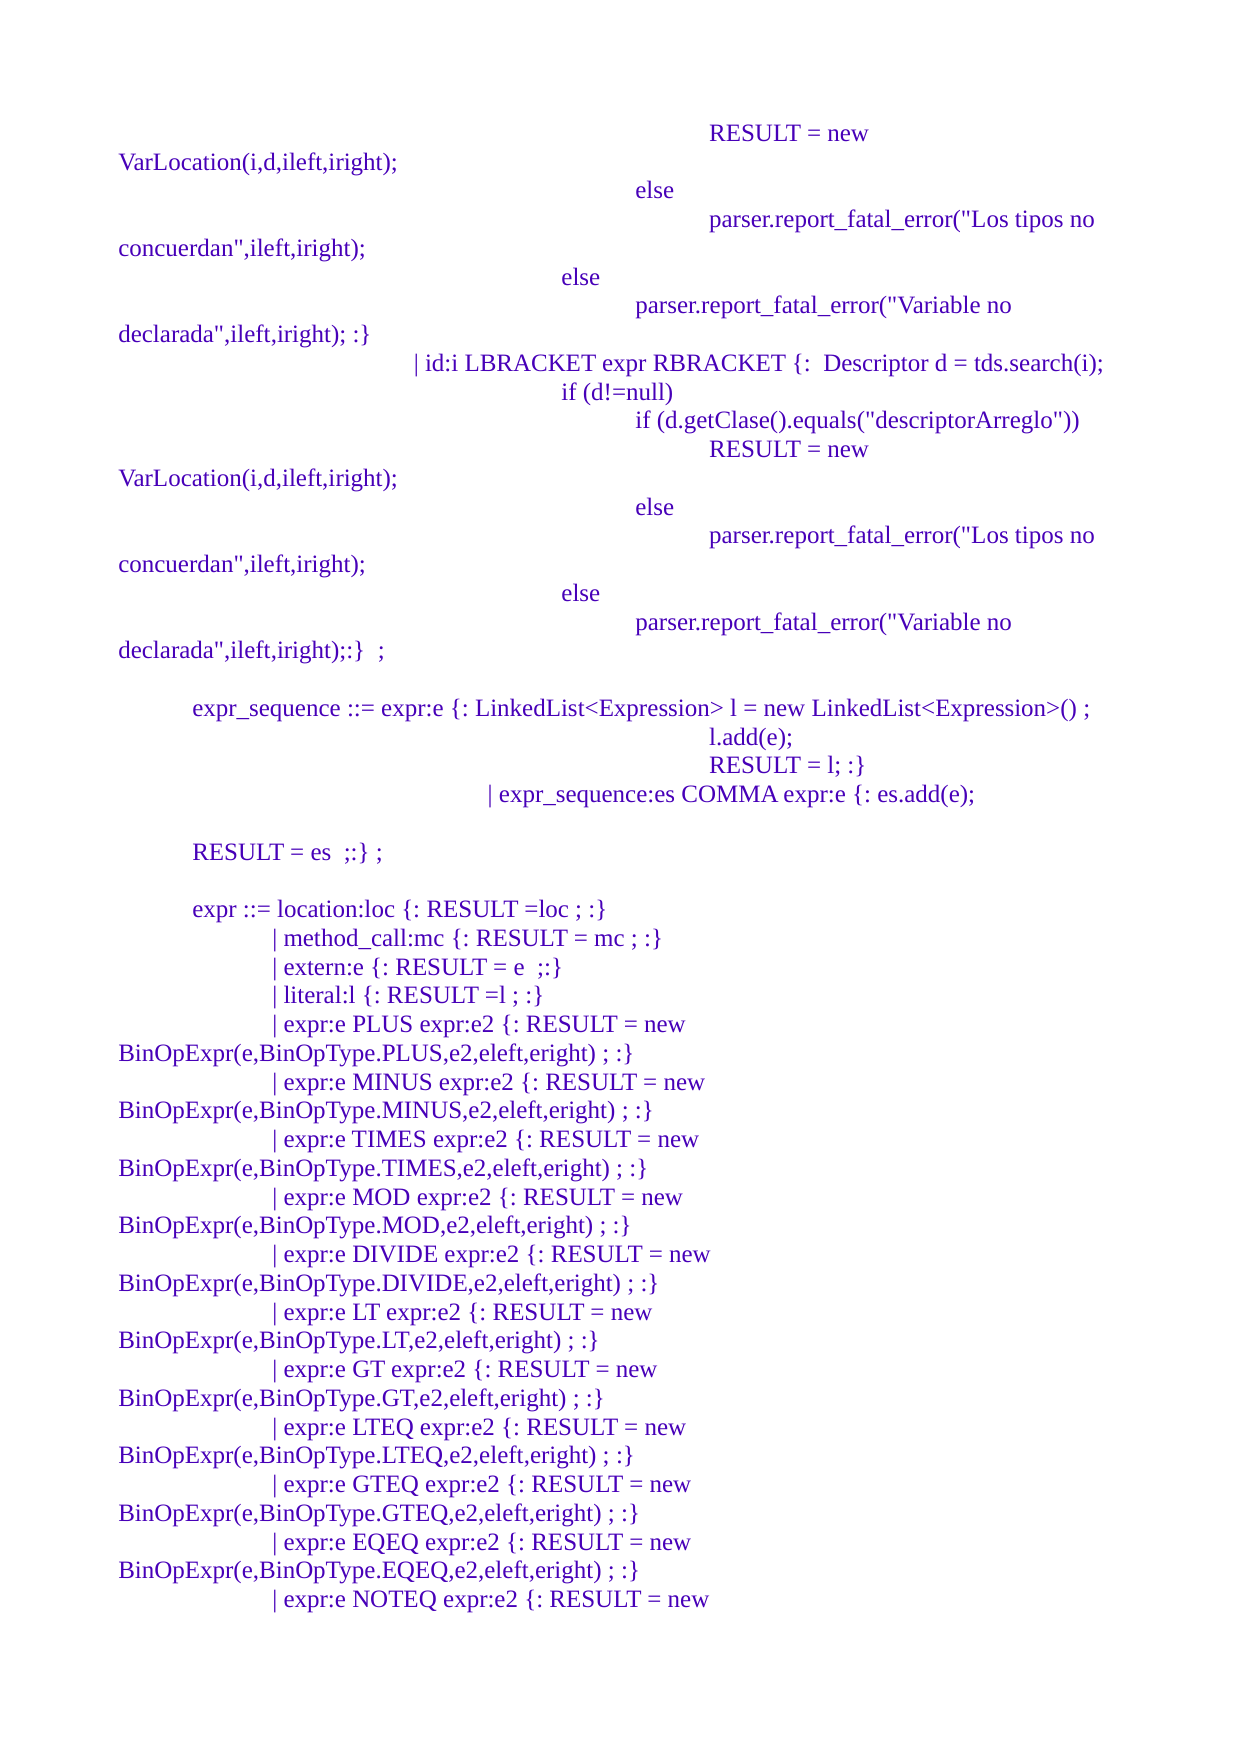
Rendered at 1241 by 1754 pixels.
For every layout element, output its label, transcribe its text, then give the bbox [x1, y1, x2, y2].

text else [118, 262, 1122, 291]
text parser.report_fatal_error("Los tipos no concuerdan",ileft,iright); [118, 204, 1122, 262]
text else [118, 492, 1122, 521]
text RESULT = new VarLocation(i,d,ileft,iright); [118, 434, 1122, 492]
text RESULT = es ;:} ; [118, 808, 1122, 866]
text if (d.getClase().equals("descriptorArreglo")) [118, 406, 1122, 434]
text parser.report_fatal_error("Los tipos no concuerdan",ileft,iright); [118, 521, 1122, 578]
text | expr:e GTEQ expr:e2 {: RESULT = new BinOpExpr(e,BinOpType.GTEQ,e2,eleft,eright) ; :} [118, 1469, 1122, 1527]
text | method_call:mc {: RESULT = mc ; :} [118, 923, 1122, 952]
text | expr:e MOD expr:e2 {: RESULT = new BinOpExpr(e,BinOpType.MOD,e2,eleft,eright) ; :} [118, 1182, 1122, 1239]
text | id:i LBRACKET expr RBRACKET {: Descriptor d = tds.search(i); [118, 348, 1122, 377]
text else [118, 578, 1122, 607]
text | expr:e EQEQ expr:e2 {: RESULT = new BinOpExpr(e,BinOpType.EQEQ,e2,eleft,eright) ; :} [118, 1527, 1122, 1584]
text | expr:e GT expr:e2 {: RESULT = new BinOpExpr(e,BinOpType.GT,e2,eleft,eright) ; :} [118, 1354, 1122, 1412]
text RESULT = new VarLocation(i,d,ileft,iright); [118, 118, 1122, 176]
text | expr:e MINUS expr:e2 {: RESULT = new BinOpExpr(e,BinOpType.MINUS,e2,eleft,eright) ; :} [118, 1067, 1122, 1124]
text | expr:e DIVIDE expr:e2 {: RESULT = new BinOpExpr(e,BinOpType.DIVIDE,e2,eleft,eright) ; :} [118, 1239, 1122, 1297]
text expr_sequence ::= expr:e {: LinkedList<Expression> l = new LinkedList<Expression>() ; [118, 693, 1122, 722]
text parser.report_fatal_error("Variable no declarada",ileft,iright);:} ; [118, 607, 1122, 664]
text else [118, 176, 1122, 204]
text RESULT = l; :} [118, 751, 1122, 779]
text | extern:e {: RESULT = e ;:} [118, 952, 1122, 981]
text | expr:e TIMES expr:e2 {: RESULT = new BinOpExpr(e,BinOpType.TIMES,e2,eleft,eright) ; :} [118, 1124, 1122, 1182]
text | literal:l {: RESULT =l ; :} [118, 981, 1122, 1009]
text if (d!=null) [118, 377, 1122, 406]
text | expr_sequence:es COMMA expr:e {: es.add(e); [118, 779, 1122, 808]
text | expr:e LT expr:e2 {: RESULT = new BinOpExpr(e,BinOpType.LT,e2,eleft,eright) ; :} [118, 1297, 1122, 1354]
text l.add(e); [118, 722, 1122, 751]
text | expr:e PLUS expr:e2 {: RESULT = new BinOpExpr(e,BinOpType.PLUS,e2,eleft,eright) ; :} [118, 1009, 1122, 1067]
text expr ::= location:loc {: RESULT =loc ; :} [118, 894, 1122, 923]
text parser.report_fatal_error("Variable no declarada",ileft,iright); :} [118, 291, 1122, 348]
text | expr:e NOTEQ expr:e2 {: RESULT = new [118, 1584, 1122, 1613]
text | expr:e LTEQ expr:e2 {: RESULT = new BinOpExpr(e,BinOpType.LTEQ,e2,eleft,eright) ; :} [118, 1412, 1122, 1469]
